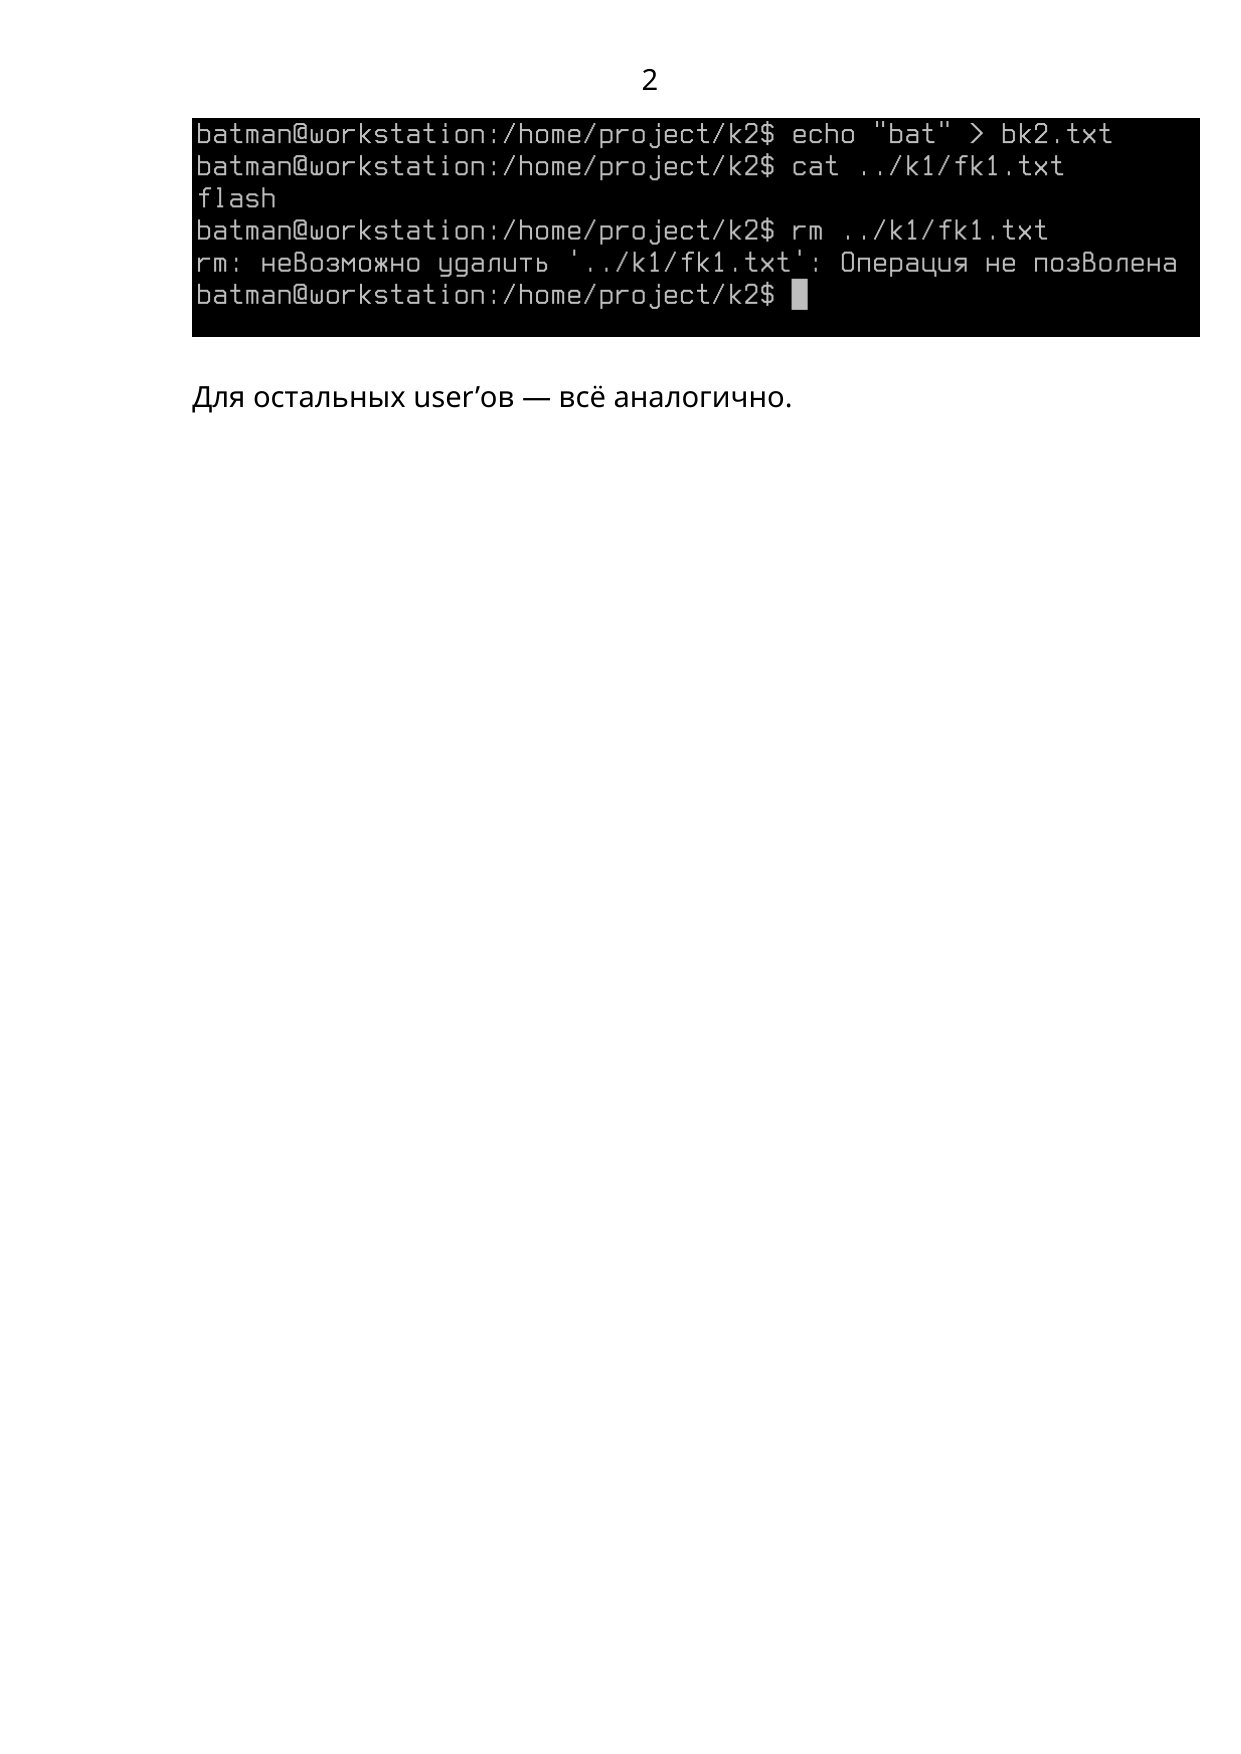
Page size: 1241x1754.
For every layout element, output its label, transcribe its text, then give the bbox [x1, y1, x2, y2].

picture [192, 118, 1200, 337]
text Для остальных user’ов — всё аналогично. [118, 377, 1181, 416]
